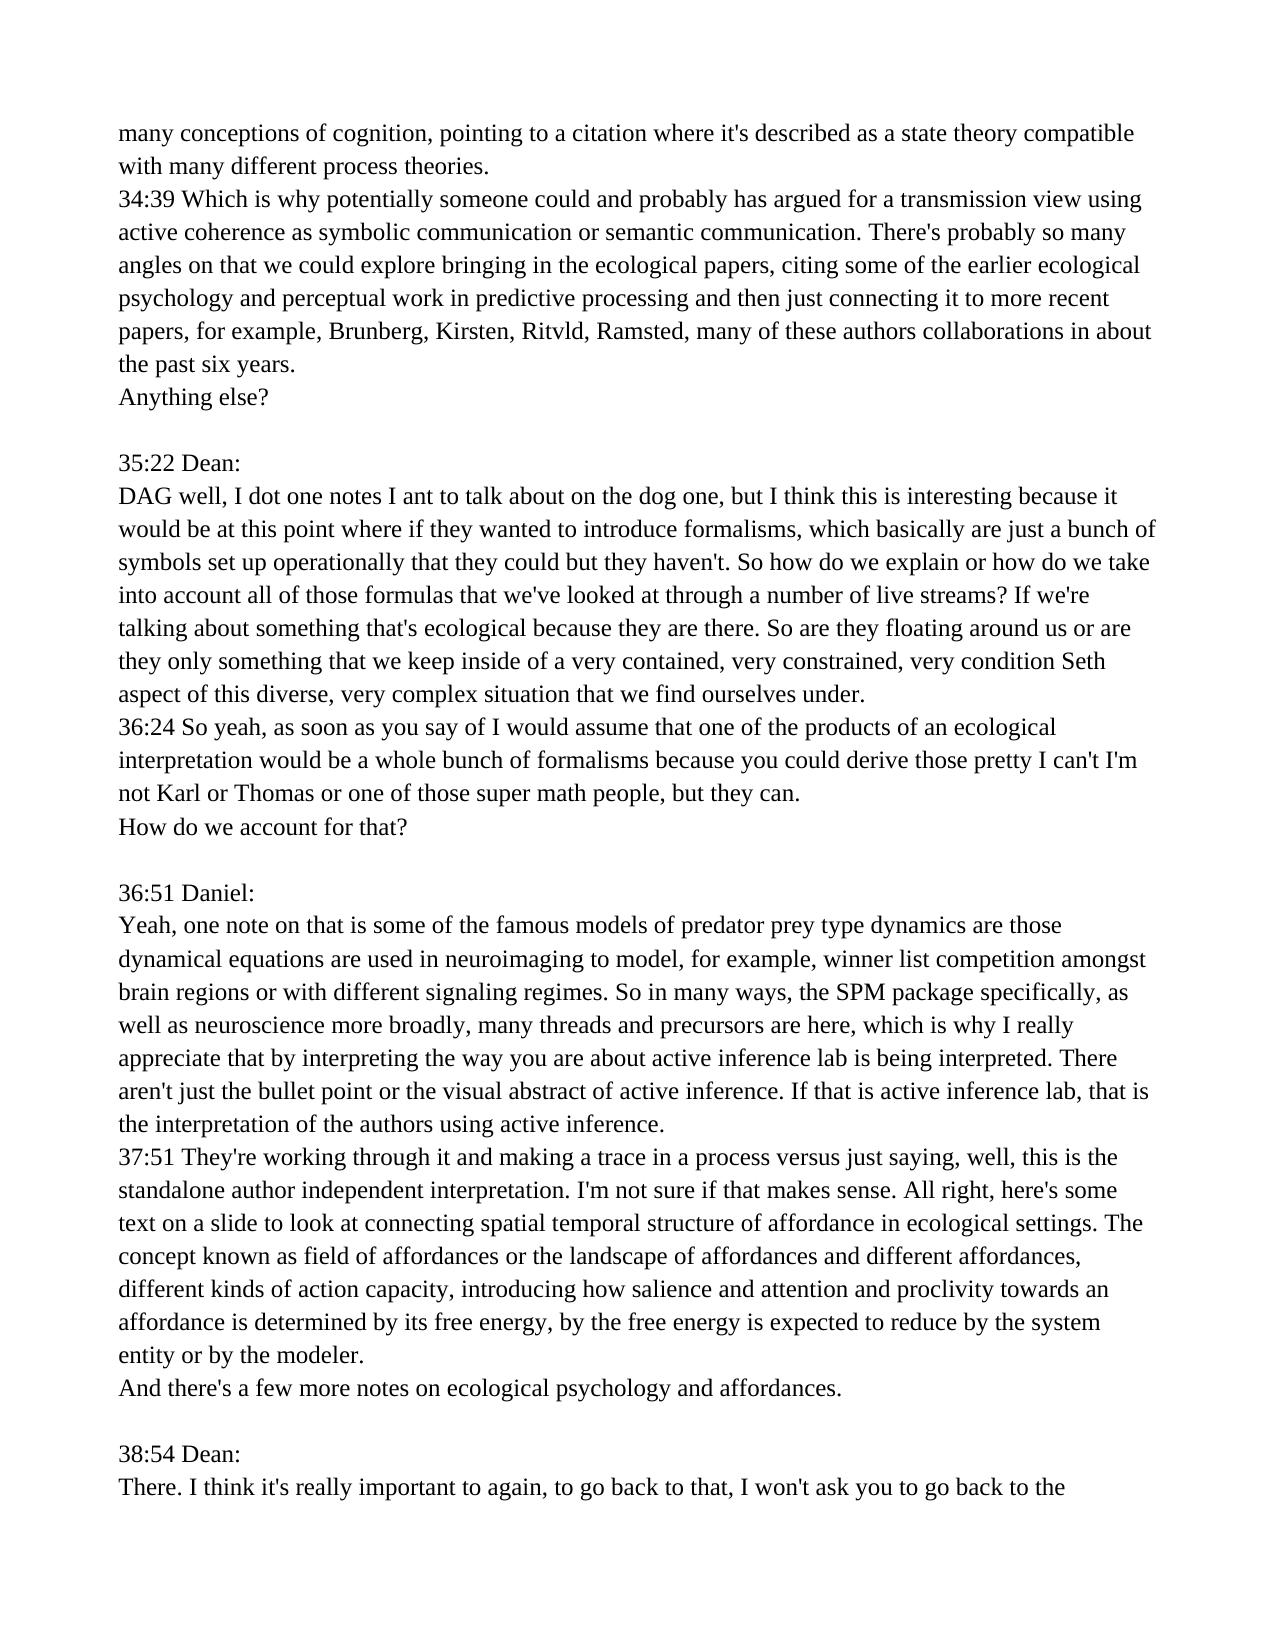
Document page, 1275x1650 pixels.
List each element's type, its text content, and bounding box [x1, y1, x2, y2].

text DAG well, I dot one notes I ant to talk about on the dog one, but I think this is interesting because it would be at this point where if they wanted to introduce formalisms, which basically are just a bunch of symbols set up operationally that they could but they haven't. So how do we explain or how do we take into account all of those formulas that we've looked at through a number of live streams? If we're talking about something that's ecological because they are there. So are they floating around us or are they only something that we keep inside of a very contained, very constrained, very condition Seth aspect of this diverse, very complex situation that we find ourselves under. [118, 481, 1157, 708]
text How do we account for that? [118, 812, 1157, 840]
text Anything else? [118, 382, 1157, 411]
text 36:24 So yeah, as soon as you say of I would assume that one of the products of an ecological interpretation would be a whole bunch of formalisms because you could derive those pretty I can't I'm not Karl or Thomas or one of those super math people, but they can. [118, 712, 1157, 807]
text 35:22 Dean: [118, 448, 1157, 477]
text many conceptions of cognition, pointing to a citation where it's described as a state theory compatible with many different process theories. [118, 118, 1157, 180]
text And there's a few more notes on ecological psychology and affordances. [118, 1373, 1157, 1402]
text 34:39 Which is why potentially someone could and probably has argued for a transmission view using active coherence as symbolic communication or semantic communication. There's probably so many angles on that we could explore bringing in the ecological papers, citing some of the earlier ecological psychology and perceptual work in predictive processing and then just connecting it to more recent papers, for example, Brunberg, Kirsten, Ritvld, Ramsted, many of these authors collaborations in about the past six years. [118, 184, 1157, 378]
text There. I think it's really important to again, to go back to that, I won't ask you to go back to the [118, 1472, 1157, 1501]
text 37:51 They're working through it and making a trace in a process versus just saying, well, this is the standalone author independent interpretation. I'm not sure if that makes sense. All right, here's some text on a slide to look at connecting spatial temporal structure of affordance in ecological settings. The concept known as field of affordances or the landscape of affordances and different affordances, different kinds of action capacity, introducing how salience and attention and proclivity towards an affordance is determined by its free energy, by the free energy is expected to reduce by the system entity or by the modeler. [118, 1142, 1157, 1369]
text 38:54 Dean: [118, 1439, 1157, 1468]
text 36:51 Daniel: [118, 878, 1157, 906]
text Yeah, one note on that is some of the famous models of predator prey type dynamics are those dynamical equations are used in neuroimaging to model, for example, winner list competition amongst brain regions or with different signaling regimes. So in many ways, the SPM package specifically, as well as neuroscience more broadly, many threads and precursors are here, which is why I really appreciate that by interpreting the way you are about active inference lab is being interpreted. There aren't just the bullet point or the visual abstract of active inference. If that is active inference lab, that is the interpretation of the authors using active inference. [118, 911, 1157, 1137]
